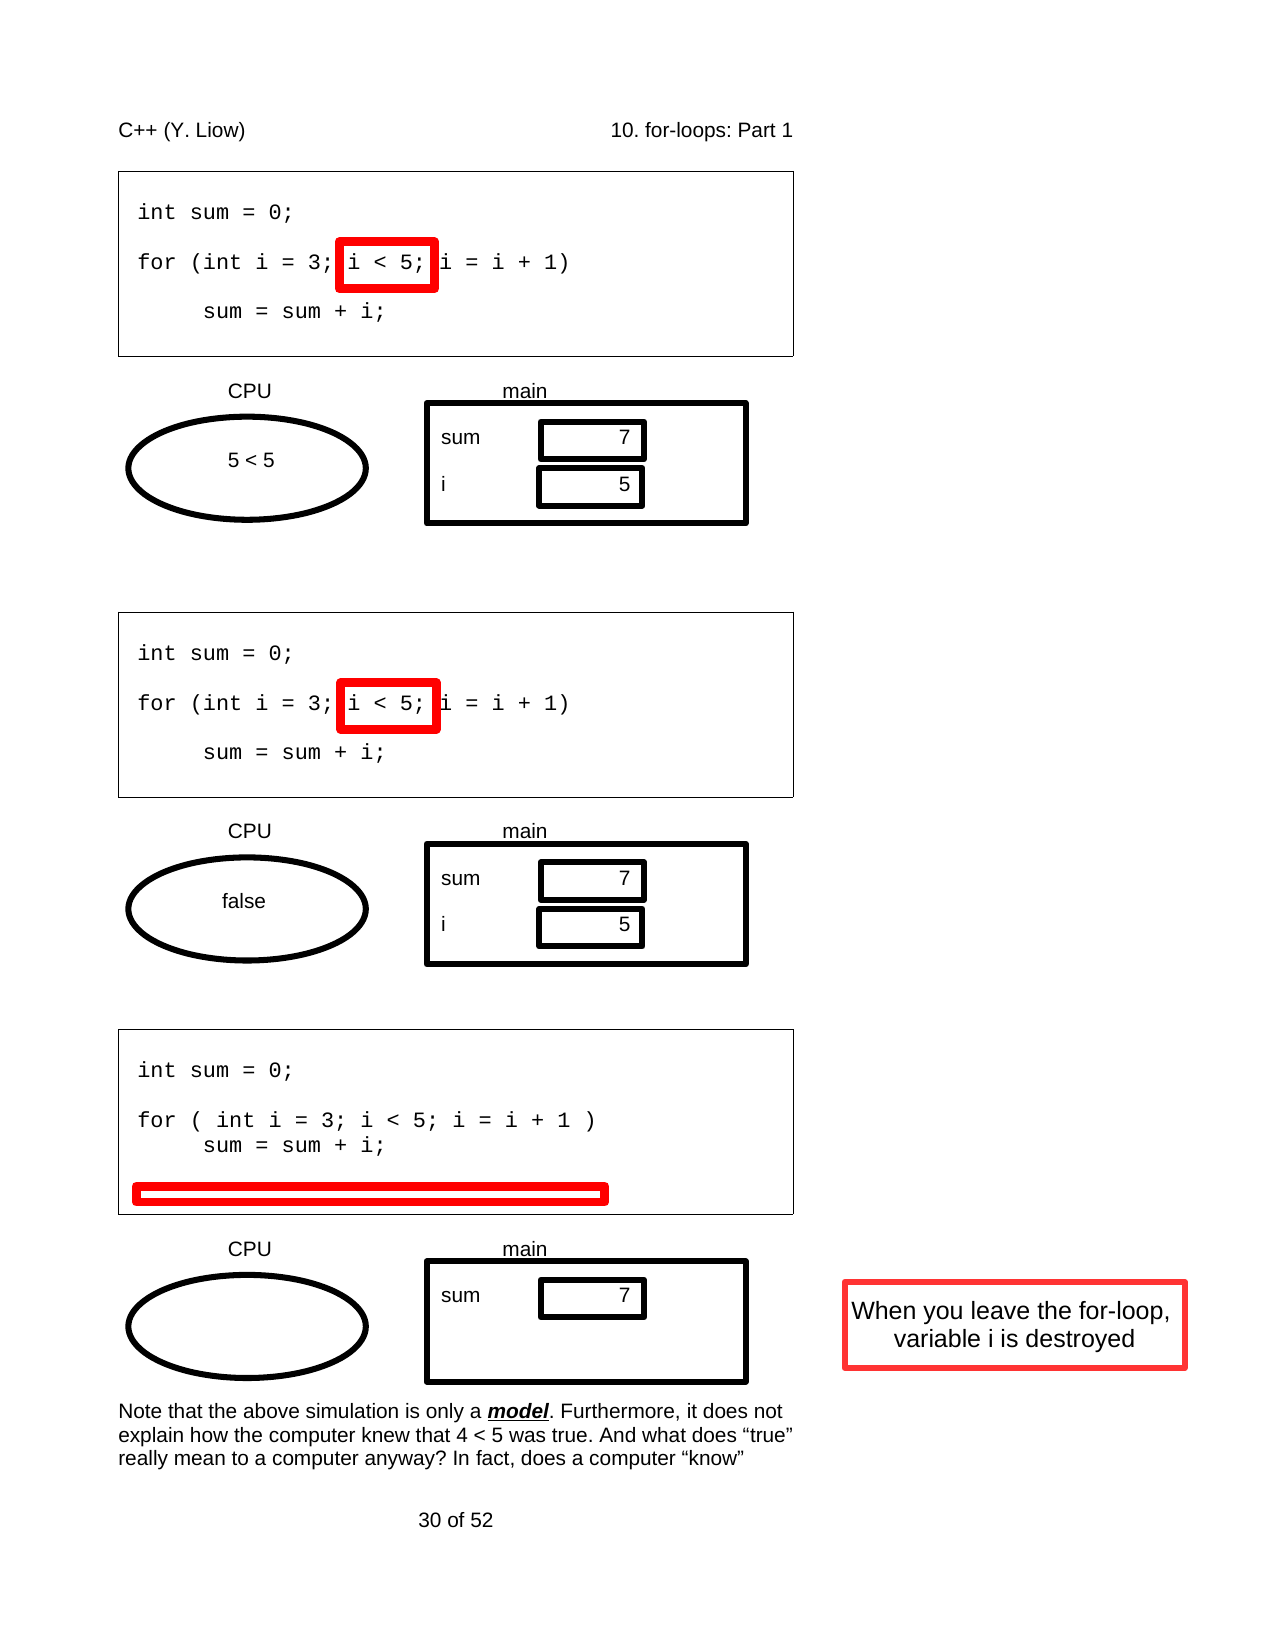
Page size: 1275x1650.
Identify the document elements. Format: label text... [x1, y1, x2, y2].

text [328, 426, 424, 449]
text sum [430, 1284, 538, 1307]
text [118, 890, 131, 913]
text sum [430, 426, 538, 449]
text [118, 913, 139, 936]
text [118, 1284, 167, 1307]
text [355, 913, 424, 936]
text [355, 472, 424, 495]
text [143, 1284, 351, 1307]
text CPU main [118, 820, 793, 843]
text CPU main [118, 1237, 793, 1261]
text 7 [544, 866, 641, 890]
text [143, 426, 351, 449]
text [133, 472, 362, 495]
text 5 [542, 913, 639, 936]
text [133, 913, 362, 936]
text i [430, 913, 536, 936]
table_header int sum = 0; for (int i = 3; i < 5; i = i + 1) sum = sum + i; [119, 613, 793, 797]
text CPU main [118, 379, 793, 402]
text Note that the above simulation is only a model. Furthermore, it does not explain how the computer knew that 4 < 5 was true. And what does “true” really mean to a computer anyway? In fact, does a computer “know” [118, 1400, 793, 1470]
text [430, 890, 743, 913]
text 7 [544, 1284, 641, 1307]
text [363, 449, 424, 472]
text [749, 426, 793, 449]
text sum [430, 866, 538, 890]
text [118, 866, 168, 890]
text [118, 449, 132, 472]
text [749, 1284, 793, 1307]
text [645, 913, 743, 936]
text 5 [542, 472, 639, 495]
text [327, 1284, 424, 1307]
text [749, 890, 793, 913]
text [647, 426, 743, 449]
text [749, 866, 793, 890]
text [749, 472, 793, 495]
table_header int sum = 0; for (int i = 3; i < 5; i = i + 1) sum = sum + i; [119, 172, 793, 356]
text [647, 866, 743, 890]
text [749, 449, 793, 472]
text i [430, 472, 536, 495]
text 7 [544, 426, 641, 449]
text [645, 472, 743, 495]
text [363, 890, 424, 913]
text [143, 866, 352, 890]
text [118, 472, 139, 495]
text [749, 913, 793, 936]
text [326, 866, 424, 890]
text [118, 426, 166, 449]
text [647, 1284, 743, 1307]
text false [132, 890, 362, 913]
text 5 < 5 [132, 449, 362, 472]
text [430, 449, 743, 472]
table_header int sum = 0; for ( int i = 3; i < 5; i = i + 1 ) sum = sum + i; [119, 1030, 793, 1214]
